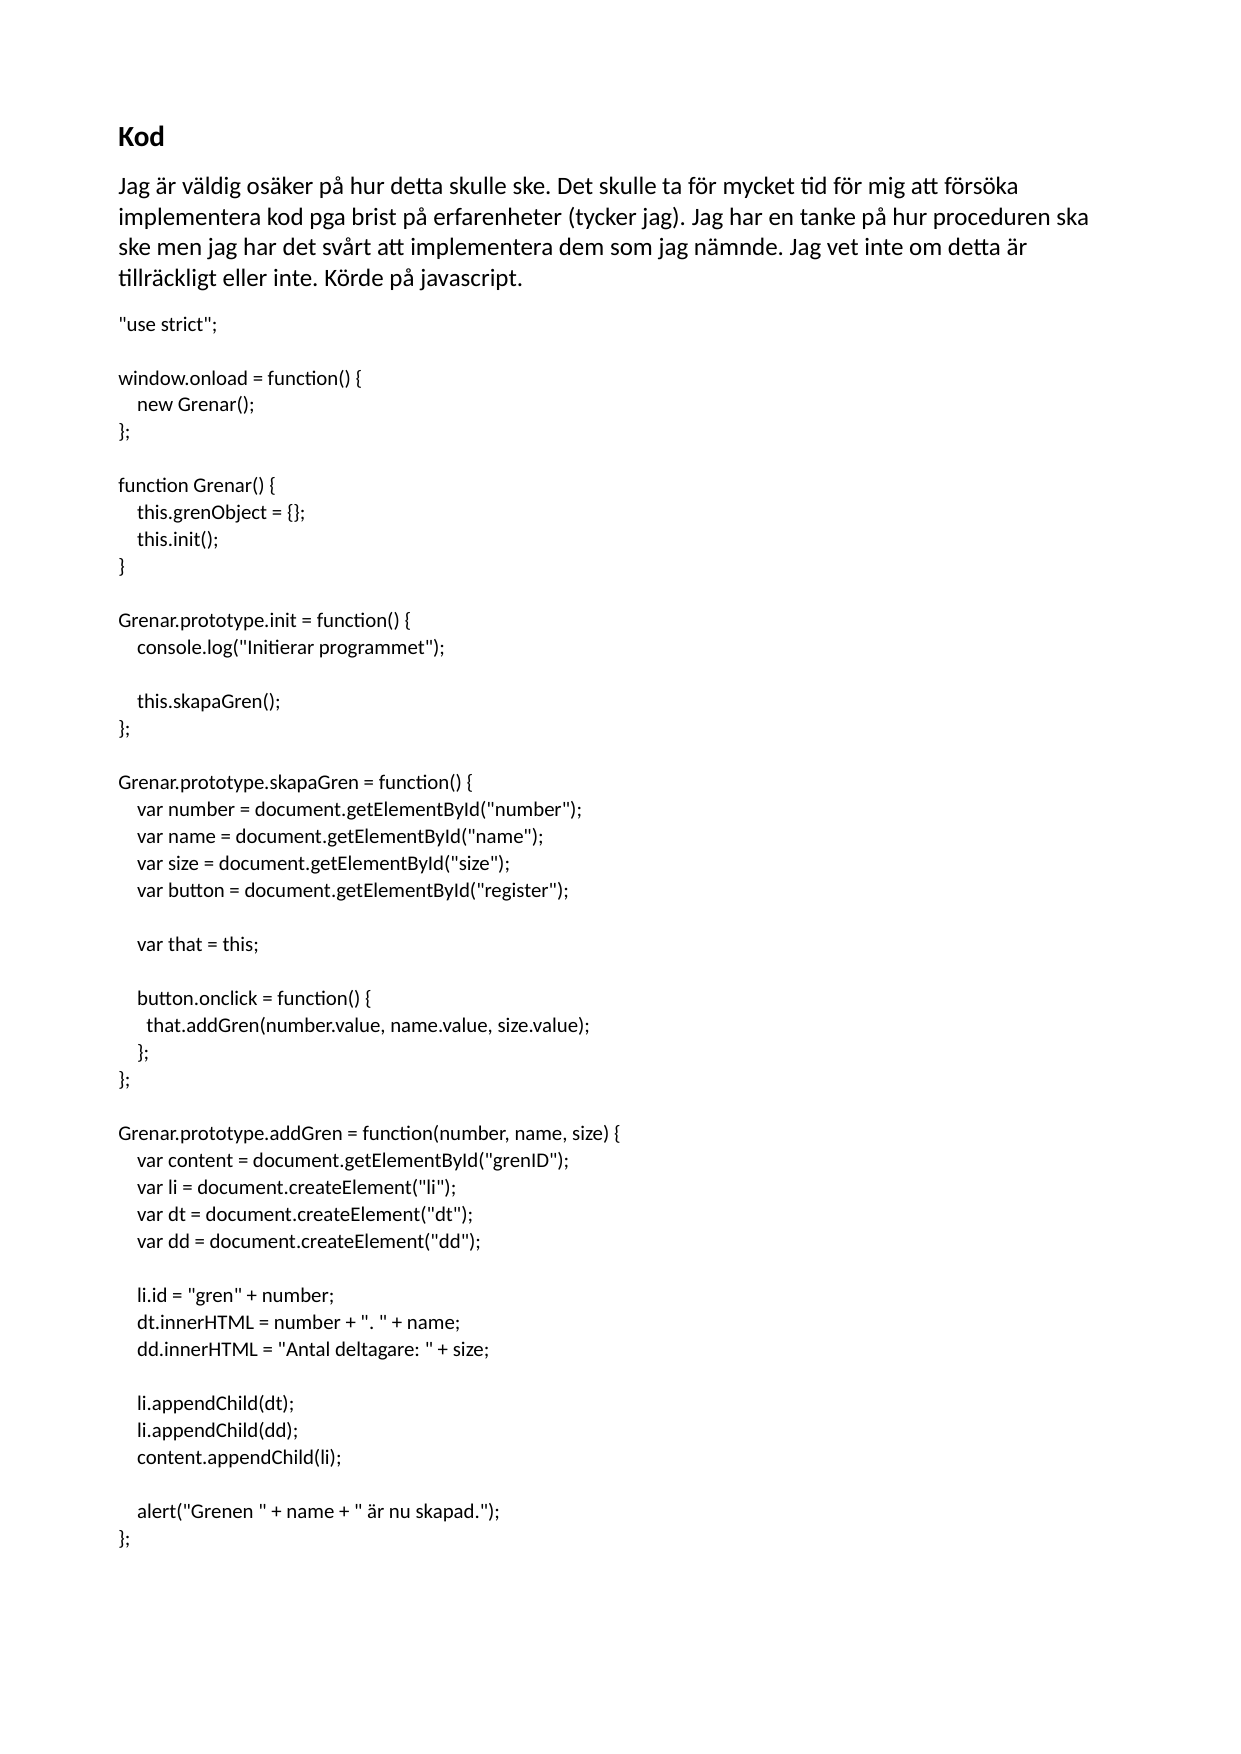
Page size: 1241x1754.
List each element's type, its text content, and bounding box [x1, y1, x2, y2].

text Kod [118, 118, 1122, 154]
text Jag är väldig osäker på hur detta skulle ske. Det skulle ta för mycket tid för mig att försöka implementera kod pga brist på erfarenheter (tycker jag). Jag har en tanke på hur proceduren ska ske men jag har det svårt att implementera dem som jag nämnde. Jag vet inte om detta är tillräckligt eller inte. Körde på javascript. [118, 170, 1122, 292]
text "use strict"; window.onload = function() { new Grenar(); }; function Grenar() { this.grenObject = {}; this.init(); } Grenar.prototype.init = function() { console.log("Initierar programmet"); this.skapaGren(); }; Grenar.prototype.skapaGren = function() { var number = document.getElementById("number"); var name = document.getElementById("name"); var size = document.getElementById("size"); var button = document.getElementById("register"); var that = this; button.onclick = function() { that.addGren(number.value, name.value, size.value); }; }; Grenar.prototype.addGren = function(number, name, size) { var content = document.getElementById("grenID"); var li = document.createElement("li"); var dt = document.createElement("dt"); var dd = document.createElement("dd"); li.id = "gren" + number; dt.innerHTML = number + ". " + name; dd.innerHTML = "Antal deltagare: " + size; li.appendChild(dt); li.appendChild(dd); content.appendChild(li); alert("Grenen " + name + " är nu skapad."); }; [118, 309, 1122, 1550]
